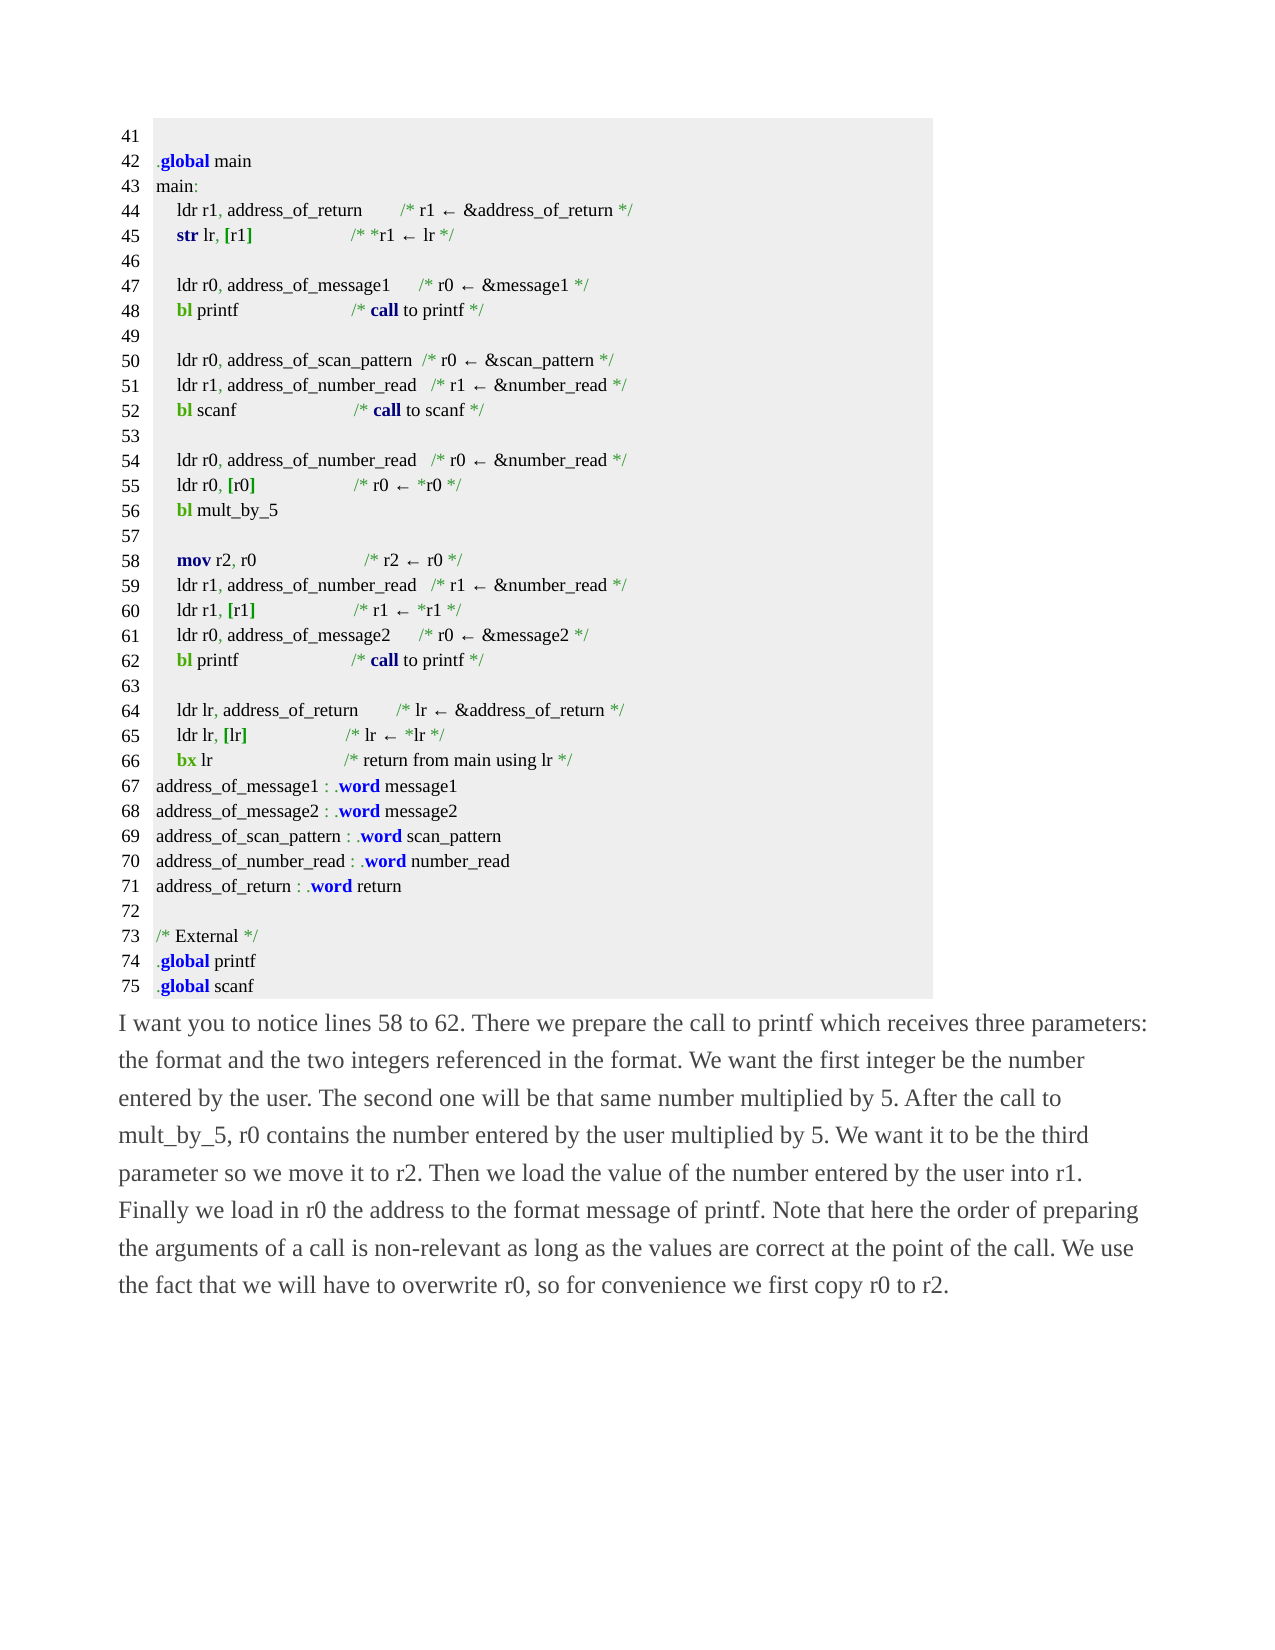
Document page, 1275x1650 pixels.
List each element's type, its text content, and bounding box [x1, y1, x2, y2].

text I want you to notice lines 58 to 62. There we prepare the call to printf which receives three parameters: the format and the two integers referenced in the format. We want the first integer be the number entered by the user. The second one will be that same number multiplied by 5. After the call to mult_by_5, r0 contains the number entered by the user multiplied by 5. We want it to be the third parameter so we move it to r2. Then we load the value of the number entered by the user into r1. Finally we load in r0 the address to the format message of printf. Note that here the order of preparing the arguments of a call is non-relevant as long as the values are correct at the point of the call. We use the fact that we will have to overwrite r0, so for convenience we first copy r0 to r2. [118, 999, 1157, 1299]
table_header .global main main: ldr r1, address_of_return /* r1 ← &address_of_return */ str lr, [r1] /* *r1 ← lr */ ldr r0, address_of_message1 /* r0 ← &message1 */ bl printf /* call to printf */ ldr r0, address_of_scan_pattern /* r0 ← &scan_pattern */ ldr r1, address_of_number_read /* r1 ← &number_read */ bl scanf /* call to scanf */ ldr r0, address_of_number_read /* r0 ← &number_read */ ldr r0, [r0] /* r0 ← *r0 */ bl mult_by_5 mov r2, r0 /* r2 ← r0 */ ldr r1, address_of_number_read /* r1 ← &number_read */ ldr r1, [r1] /* r1 ← *r1 */ ldr r0, address_of_message2 /* r0 ← &message2 */ bl printf /* call to printf */ ldr lr, address_of_return /* lr ← &address_of_return */ ldr lr, [lr] /* lr ← *lr */ bx lr /* return from main using lr */ address_of_message1 : .word message1 address_of_message2 : .word message2 address_of_scan_pattern : .word scan_pattern address_of_number_read : .word number_read address_of_return : .word return /* External */ .global printf .global scanf [153, 118, 933, 999]
table_header 41 42 43 44 45 46 47 48 49 50 51 52 53 54 55 56 57 58 59 60 61 62 63 64 65 66 67 68 69 70 71 72 73 74 75 [118, 118, 153, 999]
